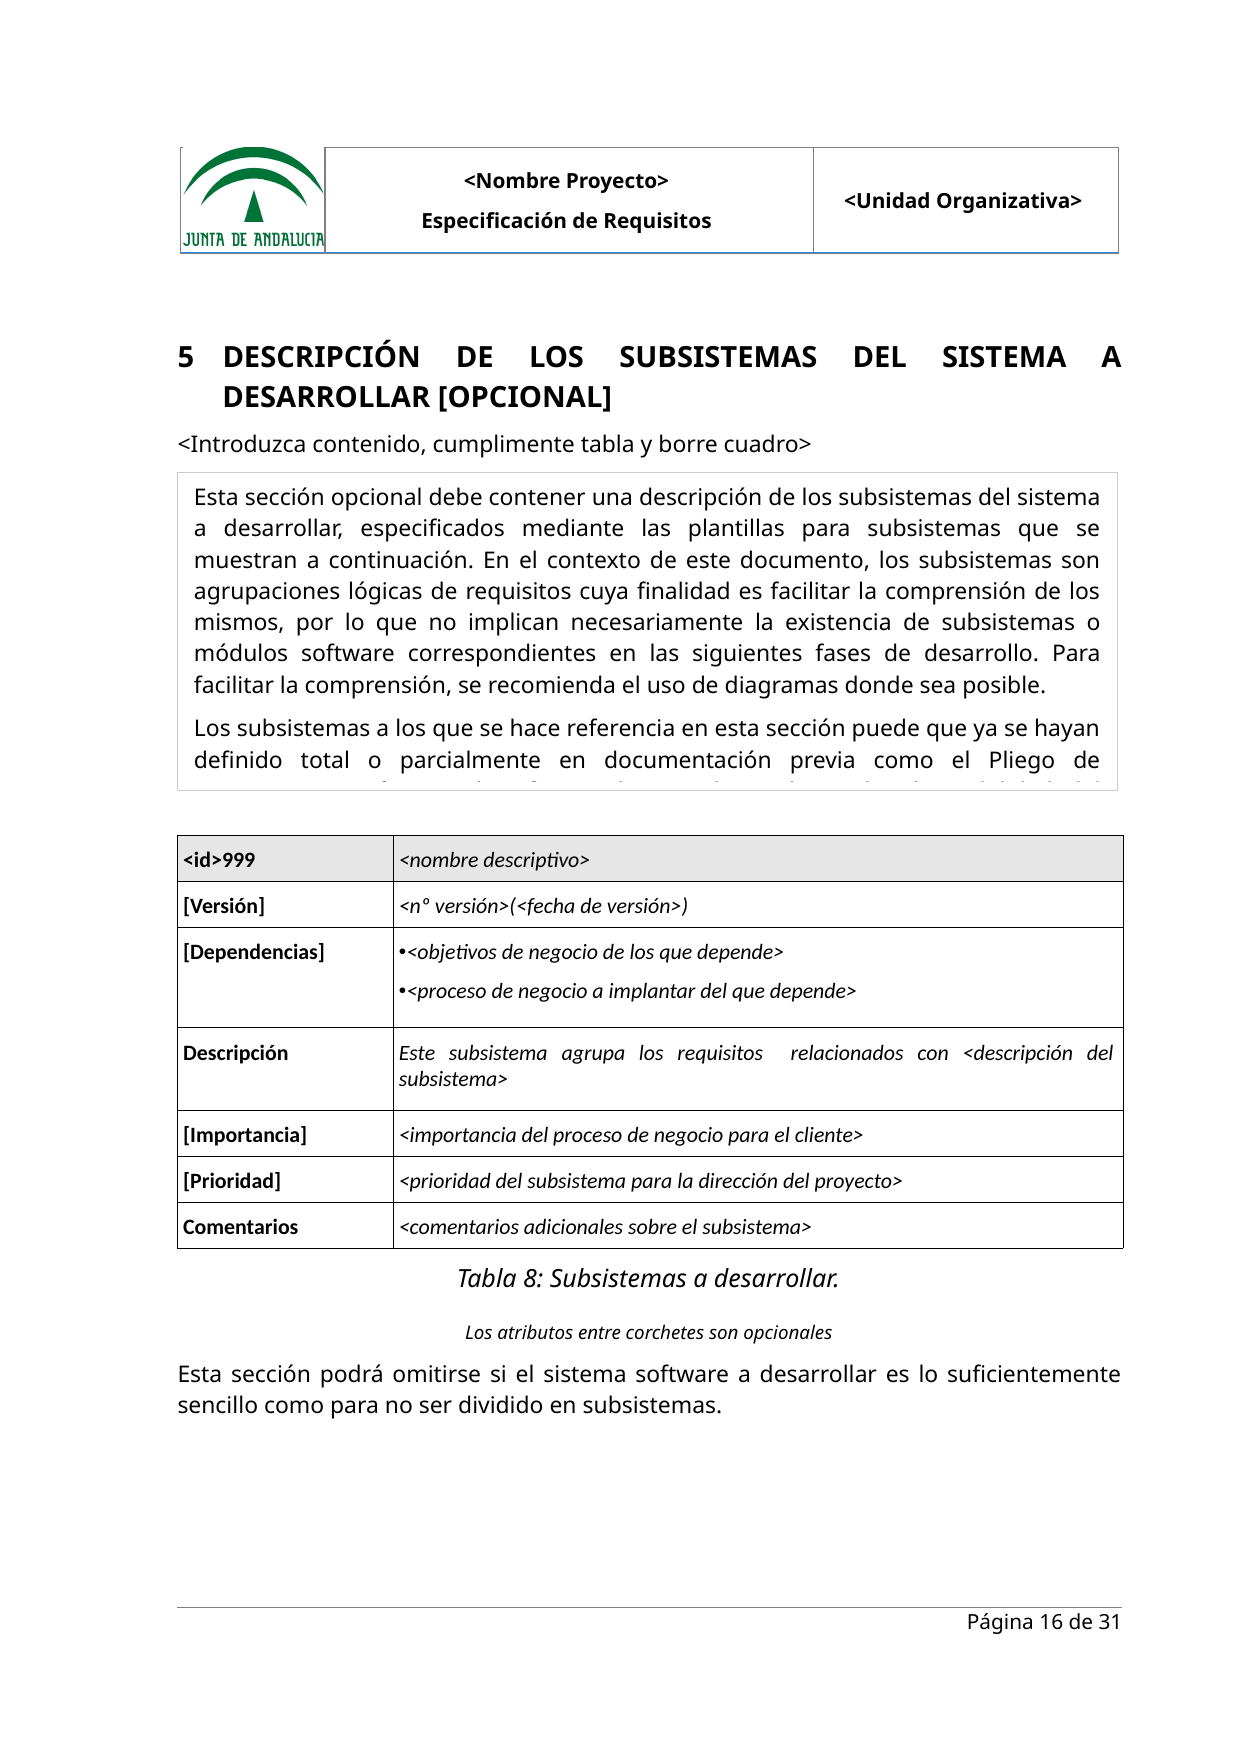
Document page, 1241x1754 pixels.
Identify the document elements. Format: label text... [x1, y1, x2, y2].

table_cell <nº versión>(<fecha de versión>) [394, 882, 1123, 927]
table_cell [Dependencias] [178, 928, 393, 1027]
text Esta sección opcional debe contener una descripción de los subsistemas del sistema a desarrollar, especificados mediante las plantillas para subsistemas que se muestran a continuación. En el contexto de este documento, los subsistemas son agrupaciones lógicas de requisitos cuya finalidad es facilitar la comprensión de los mismos, por lo que no implican necesariamente la existencia de subsistemas o módulos software correspondientes en las siguientes fases de desarrollo. Para facilitar la comprensión, se recomienda el uso de diagramas donde sea posible. [194, 481, 1101, 700]
table_cell [Prioridad] [178, 1157, 393, 1202]
picture [183, 147, 324, 246]
table_cell <comentarios adicionales sobre el subsistema> [394, 1203, 1123, 1248]
text Los subsistemas a los que se hace referencia en esta sección puede que ya se hayan definido total o parcialmente en documentación previa como el Pliego de Prescripciones Técnicas, la Oferta seleccionada o el Estudio de Viabilidad del Sistema, en cuyo se podrán reutilizar y se hará referencia a dichos documentos como fuente de los mismos. [194, 712, 1101, 782]
table_cell <prioridad del subsistema para la dirección del proyecto> [394, 1157, 1123, 1202]
text Los atributos entre corchetes son opcionales [177, 1319, 1122, 1345]
text Esta sección podrá omitirse si el sistema software a desarrollar es lo suficientemente sencillo como para no ser dividido en subsistemas. [177, 1357, 1122, 1420]
text Tabla 8: Subsistemas a desarrollar. [177, 1260, 1122, 1294]
table_cell [Importancia] [178, 1111, 393, 1156]
text <Introduzca contenido, cumplimente tabla y borre cuadro> [177, 428, 1122, 459]
table_cell Este subsistema agrupa los requisitos relacionados con <descripción del subsistema> [394, 1028, 1123, 1110]
table_cell Comentarios [178, 1203, 393, 1248]
table_header <id>999 [178, 836, 393, 881]
table_cell <importancia del proceso de negocio para el cliente> [394, 1111, 1123, 1156]
table_cell [Versión] [178, 882, 393, 927]
subtitle DESCRIPCIÓN DE LOS SUBSISTEMAS DEL SISTEMA A DESARROLLAR [OPCIONAL] [177, 336, 1122, 416]
table_header <nombre descriptivo> [394, 836, 1123, 881]
table_cell Descripción [178, 1028, 393, 1110]
table_cell <objetivos de negocio de los que depende> <proceso de negocio a implantar del que depende> ... [394, 928, 1123, 1027]
